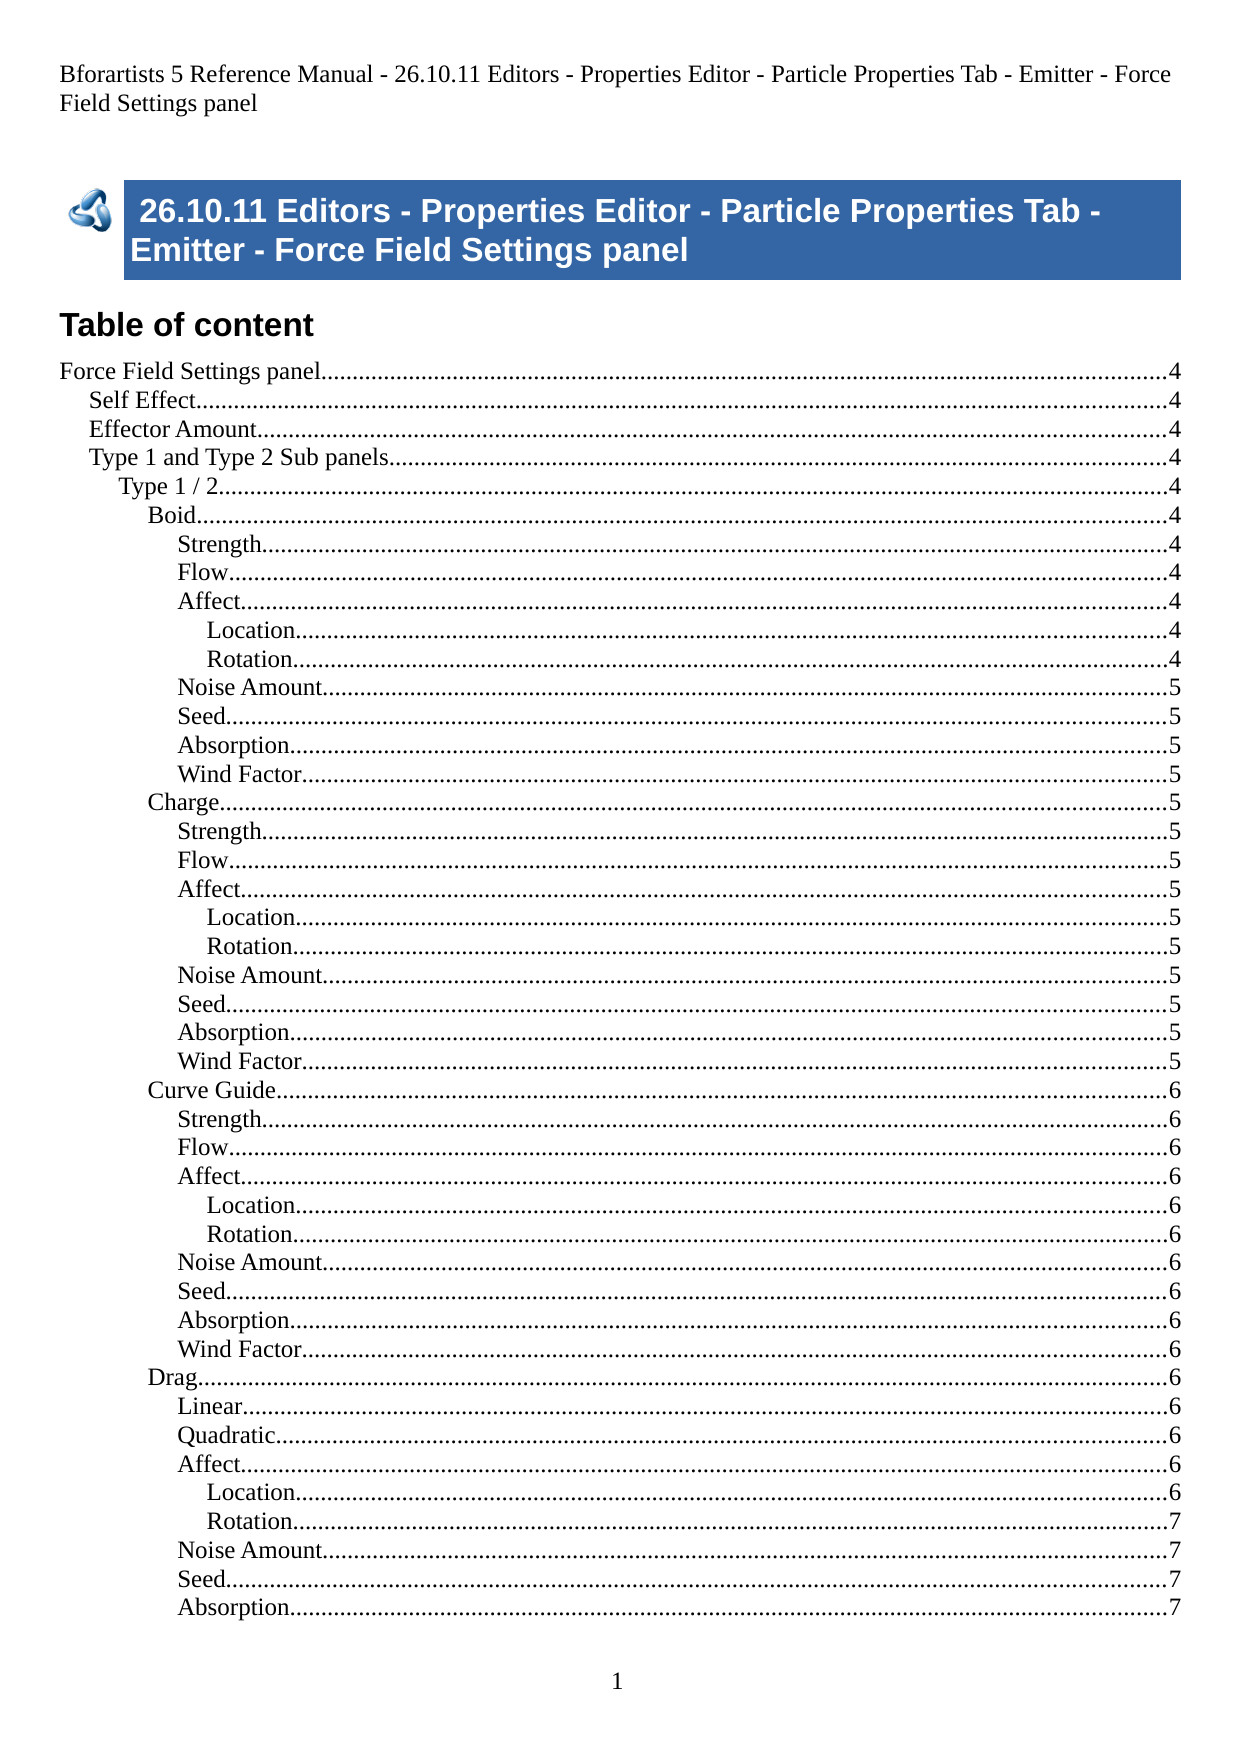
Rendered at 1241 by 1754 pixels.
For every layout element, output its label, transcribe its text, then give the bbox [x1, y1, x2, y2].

text Type 1 / 2 4 [118, 471, 1181, 500]
text Effector Amount 4 [88, 414, 1181, 442]
text Location 6 [206, 1190, 1181, 1219]
text Absorption 5 [177, 730, 1181, 759]
text Flow 5 [177, 845, 1181, 874]
text Noise Amount 6 [177, 1247, 1181, 1276]
text Strength 5 [177, 816, 1181, 845]
text Noise Amount 5 [177, 960, 1181, 989]
text Strength 6 [177, 1104, 1181, 1132]
text Force Field Settings panel 4 [59, 356, 1181, 385]
subtitle Table of content [59, 305, 1181, 344]
text Location 5 [206, 902, 1181, 931]
text Rotation 7 [206, 1506, 1181, 1535]
text Seed 7 [177, 1564, 1181, 1592]
text Affect 4 [177, 586, 1181, 615]
text Wind Factor 5 [177, 1046, 1181, 1075]
text Noise Amount 5 [177, 672, 1181, 701]
text Flow 4 [177, 557, 1181, 586]
text Boid 4 [147, 500, 1181, 529]
text Location 4 [206, 615, 1181, 644]
picture [65, 185, 114, 235]
text Rotation 6 [206, 1219, 1181, 1247]
text Rotation 4 [206, 644, 1181, 672]
text Strength 4 [177, 529, 1181, 557]
text Charge 5 [147, 787, 1181, 816]
text Absorption 6 [177, 1305, 1181, 1334]
text Seed 6 [177, 1276, 1181, 1305]
table_header [59, 180, 124, 280]
text Quadratic 6 [177, 1420, 1181, 1449]
text Curve Guide 6 [147, 1075, 1181, 1104]
text Rotation 5 [206, 931, 1181, 960]
text Absorption 5 [177, 1017, 1181, 1046]
text Noise Amount 7 [177, 1535, 1181, 1564]
text Affect 6 [177, 1449, 1181, 1477]
text Affect 6 [177, 1161, 1181, 1190]
text Type 1 and Type 2 Sub panels 4 [88, 442, 1181, 471]
text Self Effect 4 [88, 385, 1181, 414]
text Drag 6 [147, 1362, 1181, 1391]
text Absorption 7 [177, 1592, 1181, 1621]
text Wind Factor 5 [177, 759, 1181, 787]
table_header 26.10.11 Editors - Properties Editor - Particle Properties Tab - Emitter - Force Field Settings panel [124, 180, 1181, 280]
text Seed 5 [177, 989, 1181, 1017]
text Affect 5 [177, 874, 1181, 902]
text Flow 6 [177, 1132, 1181, 1161]
text Linear 6 [177, 1391, 1181, 1420]
text Location 6 [206, 1477, 1181, 1506]
text Wind Factor 6 [177, 1334, 1181, 1362]
text Seed 5 [177, 701, 1181, 730]
